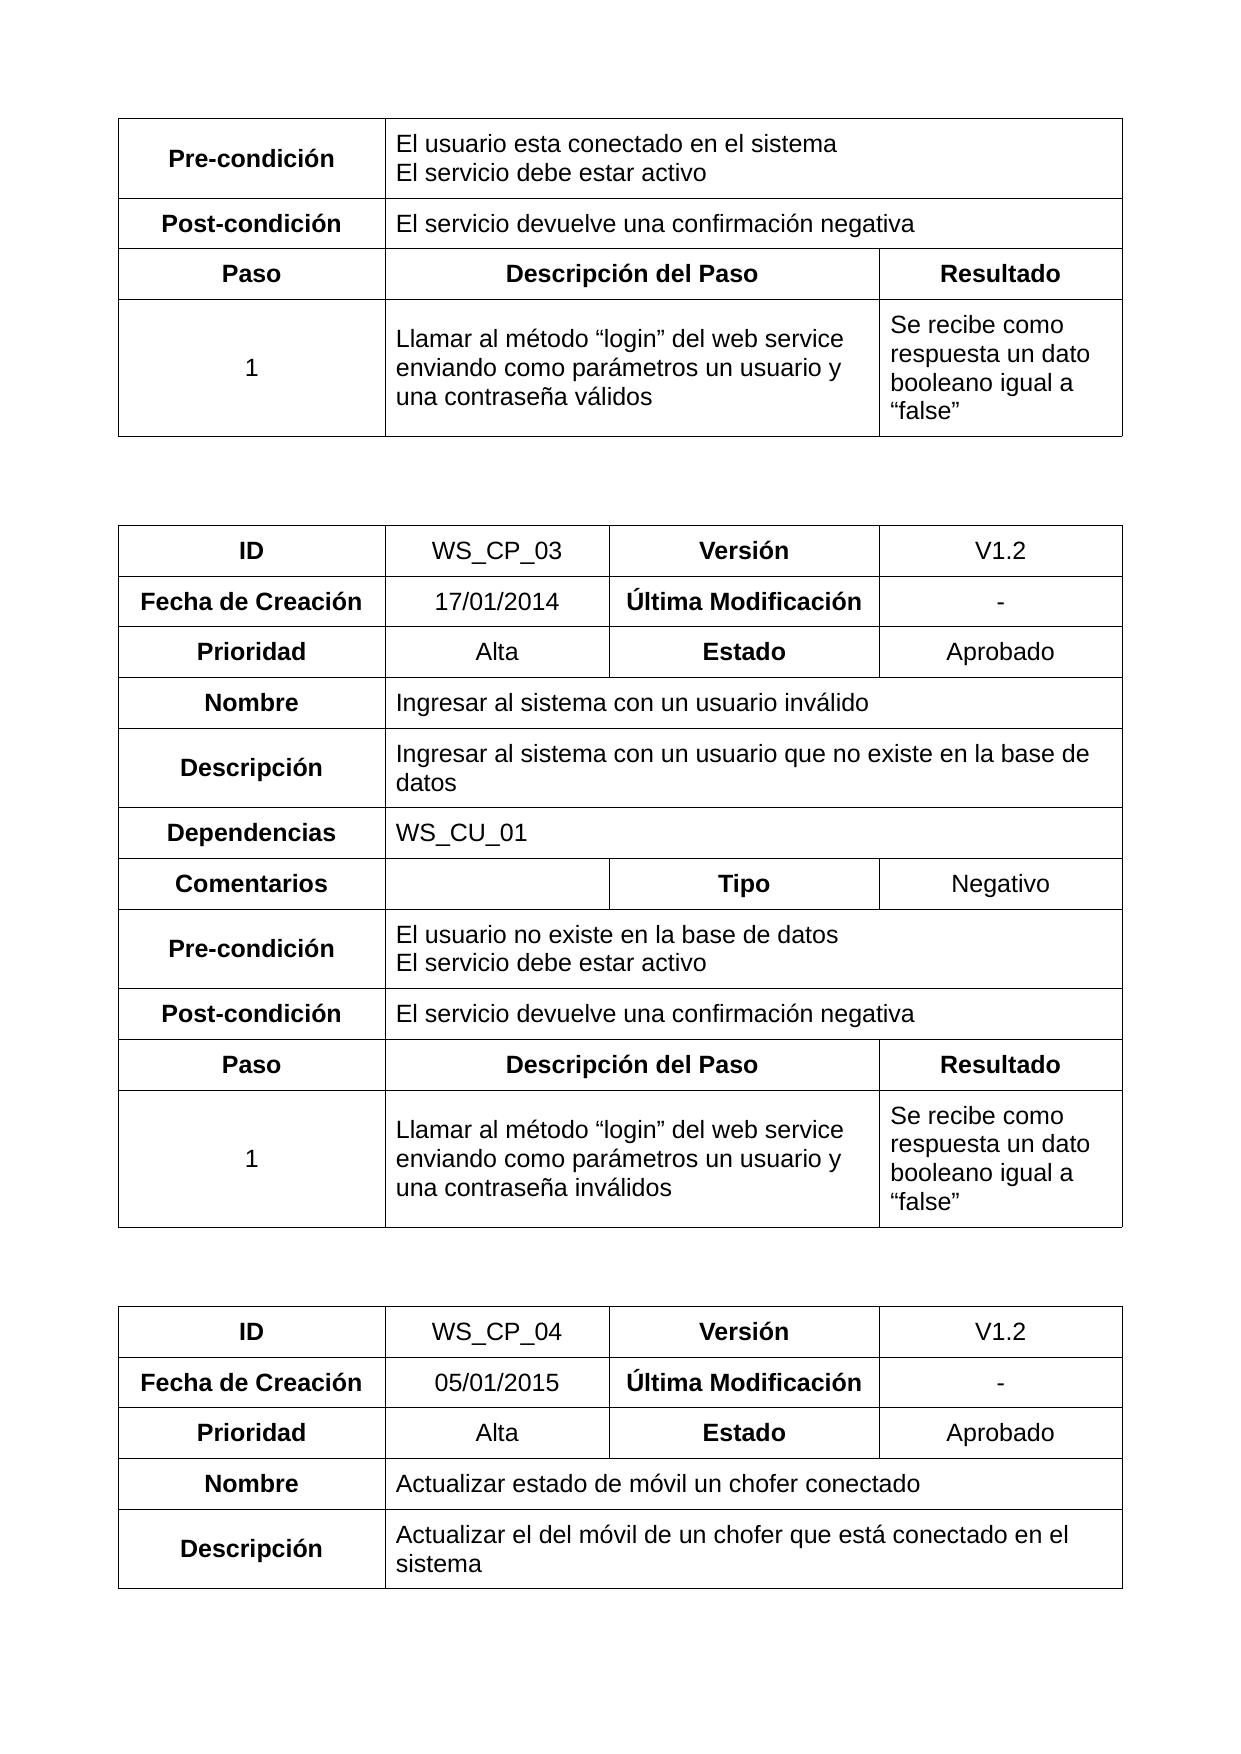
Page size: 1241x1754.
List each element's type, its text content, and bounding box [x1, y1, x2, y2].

table_cell 05/01/2015 [386, 1358, 609, 1407]
table_cell Descripción del Paso [386, 1040, 879, 1089]
table_cell Llamar al método “login” del web service enviando como parámetros un usuario y una contraseña válidos [386, 300, 879, 436]
table_cell Llamar al método “login” del web service enviando como parámetros un usuario y una contraseña inválidos [386, 1091, 879, 1227]
table_cell Nombre [119, 1459, 385, 1509]
table_cell 1 [119, 1091, 385, 1227]
table_cell Fecha de Creación [119, 1358, 385, 1407]
table_cell Prioridad [119, 627, 385, 677]
table_cell Actualizar el del móvil de un chofer que está conectado en el sistema [386, 1510, 1122, 1588]
table_cell El servicio devuelve una confirmación negativa [386, 989, 1122, 1039]
table_cell Estado [610, 1408, 879, 1458]
table_cell Nombre [119, 678, 385, 728]
table_header Versión [610, 1307, 879, 1357]
table_cell Resultado [880, 249, 1122, 299]
table_header WS_CP_03 [386, 526, 609, 576]
table_cell Pre-condición [119, 119, 385, 198]
table_cell WS_CU_01 [386, 808, 1122, 858]
table_cell Negativo [880, 859, 1122, 909]
table_cell Prioridad [119, 1408, 385, 1458]
table_header Versión [610, 526, 879, 576]
table_cell Ingresar al sistema con un usuario inválido [386, 678, 1122, 728]
table_cell Tipo [610, 859, 879, 909]
table_header V1.2 [880, 1307, 1122, 1357]
table_cell Estado [610, 627, 879, 677]
table_header ID [119, 1307, 385, 1357]
table_cell Descripción del Paso [386, 249, 879, 299]
table_header WS_CP_04 [386, 1307, 609, 1357]
table_cell Fecha de Creación [119, 577, 385, 626]
table_cell Paso [119, 249, 385, 299]
table_cell 1 [119, 300, 385, 436]
table_cell Descripción [119, 729, 385, 807]
table_cell Se recibe como respuesta un dato booleano igual a “false” [880, 1091, 1122, 1227]
table_cell Descripción [119, 1510, 385, 1588]
table_cell Pre-condición [119, 910, 385, 988]
table_cell Paso [119, 1040, 385, 1089]
table_cell Dependencias [119, 808, 385, 858]
table_cell Última Modificación [610, 1358, 879, 1407]
table_cell Aprobado [880, 1408, 1122, 1458]
table_cell - [880, 577, 1122, 626]
table_cell [386, 859, 609, 909]
table_cell Resultado [880, 1040, 1122, 1089]
table_cell 17/01/2014 [386, 577, 609, 626]
table_cell El servicio devuelve una confirmación negativa [386, 199, 1122, 248]
table_header ID [119, 526, 385, 576]
table_cell Aprobado [880, 627, 1122, 677]
table_cell El usuario esta conectado en el sistema El servicio debe estar activo [386, 119, 1122, 198]
table_cell Actualizar estado de móvil un chofer conectado [386, 1459, 1122, 1509]
table_header V1.2 [880, 526, 1122, 576]
table_cell Alta [386, 627, 609, 677]
table_cell Se recibe como respuesta un dato booleano igual a “false” [880, 300, 1122, 436]
table_cell Comentarios [119, 859, 385, 909]
table_cell Alta [386, 1408, 609, 1458]
table_cell Ingresar al sistema con un usuario que no existe en la base de datos [386, 729, 1122, 807]
table_cell El usuario no existe en la base de datos El servicio debe estar activo [386, 910, 1122, 988]
table_cell Post-condición [119, 199, 385, 248]
table_cell Post-condición [119, 989, 385, 1039]
table_cell - [880, 1358, 1122, 1407]
table_cell Última Modificación [610, 577, 879, 626]
